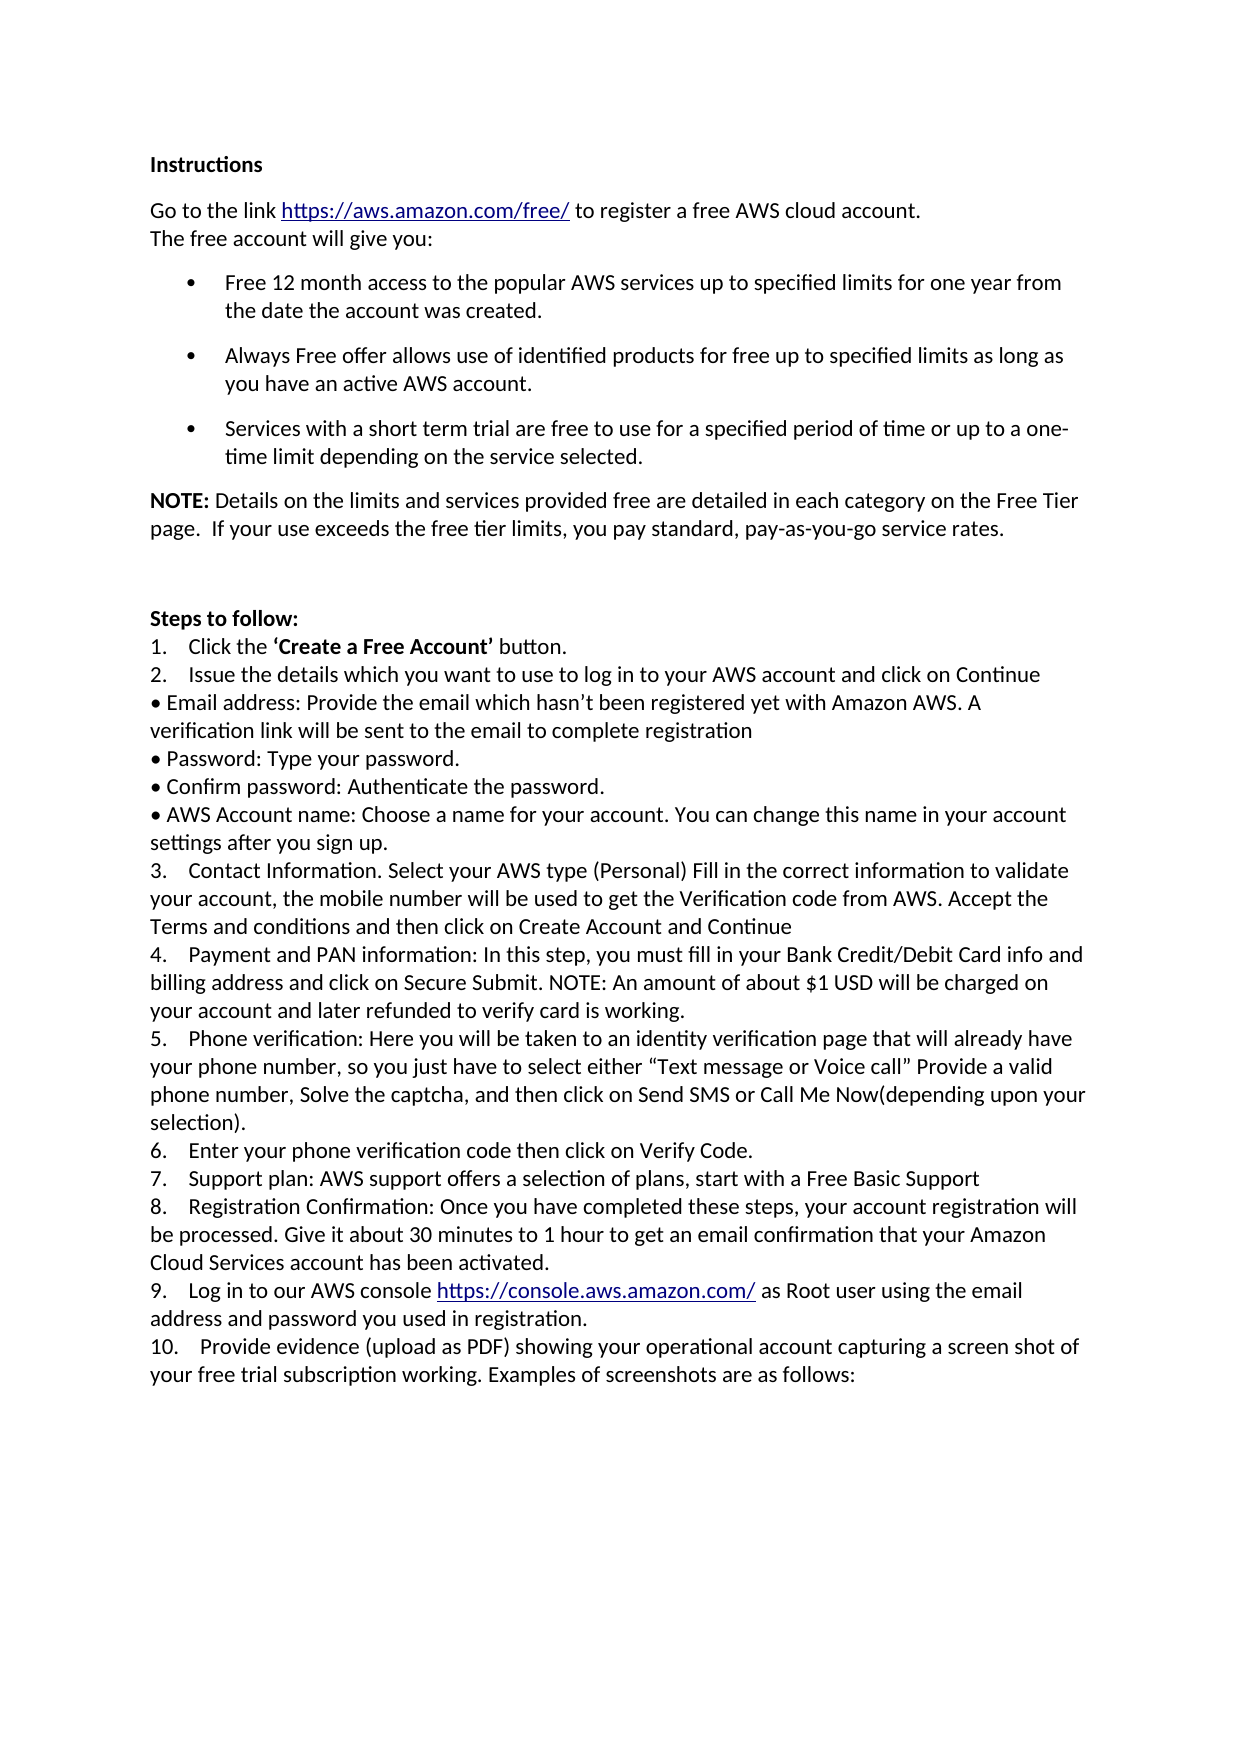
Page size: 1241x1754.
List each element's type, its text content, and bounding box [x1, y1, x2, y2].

list Free 12 month access to the popular AWS services up to specified limits for one year from the date the account was created. [187, 268, 1090, 324]
text Instructions [150, 150, 1090, 178]
text Steps to follow: 1. Click the ‘Create a Free Account’ button. 2. Issue the details which you want to use to log in to your AWS account and click on Continue • Email address: Provide the email which hasn’t been registered yet with Amazon AWS. A verification link will be sent to the email to complete registration • Password: Type your password. • Confirm password: Authenticate the password. • AWS Account name: Choose a name for your account. You can change this name in your account settings after you sign up. 3. Contact Information. Select your AWS type (Personal) Fill in the correct information to validate your account, the mobile number will be used to get the Verification code from AWS. Accept the Terms and conditions and then click on Create Account and Continue 4. Payment and PAN information: In this step, you must fill in your Bank Credit/Debit Card info and billing address and click on Secure Submit. NOTE: An amount of about $1 USD will be charged on your account and later refunded to verify card is working. 5. Phone verification: Here you will be taken to an identity verification page that will already have your phone number, so you just have to select either “Text message or Voice call” Provide a valid phone number, Solve the captcha, and then click on Send SMS or Call Me Now(depending upon your selection). 6. Enter your phone verification code then click on Verify Code. 7. Support plan: AWS support offers a selection of plans, start with a Free Basic Support 8. Registration Confirmation: Once you have completed these steps, your account registration will be processed. Give it about 30 minutes to 1 hour to get an email confirmation that your Amazon Cloud Services account has been activated. 9. Log in to our AWS console https://console.aws.amazon.com/ as Root user using the email address and password you used in registration. 10. Provide evidence (upload as PDF) showing your operational account capturing a screen shot of your free trial subscription working. Examples of screenshots are as follows: [150, 604, 1090, 1388]
list Services with a short term trial are free to use for a specified period of time or up to a one-time limit depending on the service selected. [187, 414, 1090, 470]
list Always Free offer allows use of identified products for free up to specified limits as long as you have an active AWS account. [187, 341, 1090, 397]
text Go to the link https://aws.amazon.com/free/ to register a free AWS cloud account. The free account will give you: [150, 196, 1090, 252]
text NOTE: Details on the limits and services provided free are detailed in each category on the Free Tier page. If your use exceeds the free tier limits, you pay standard, pay-as-you-go service rates. [150, 487, 1090, 543]
